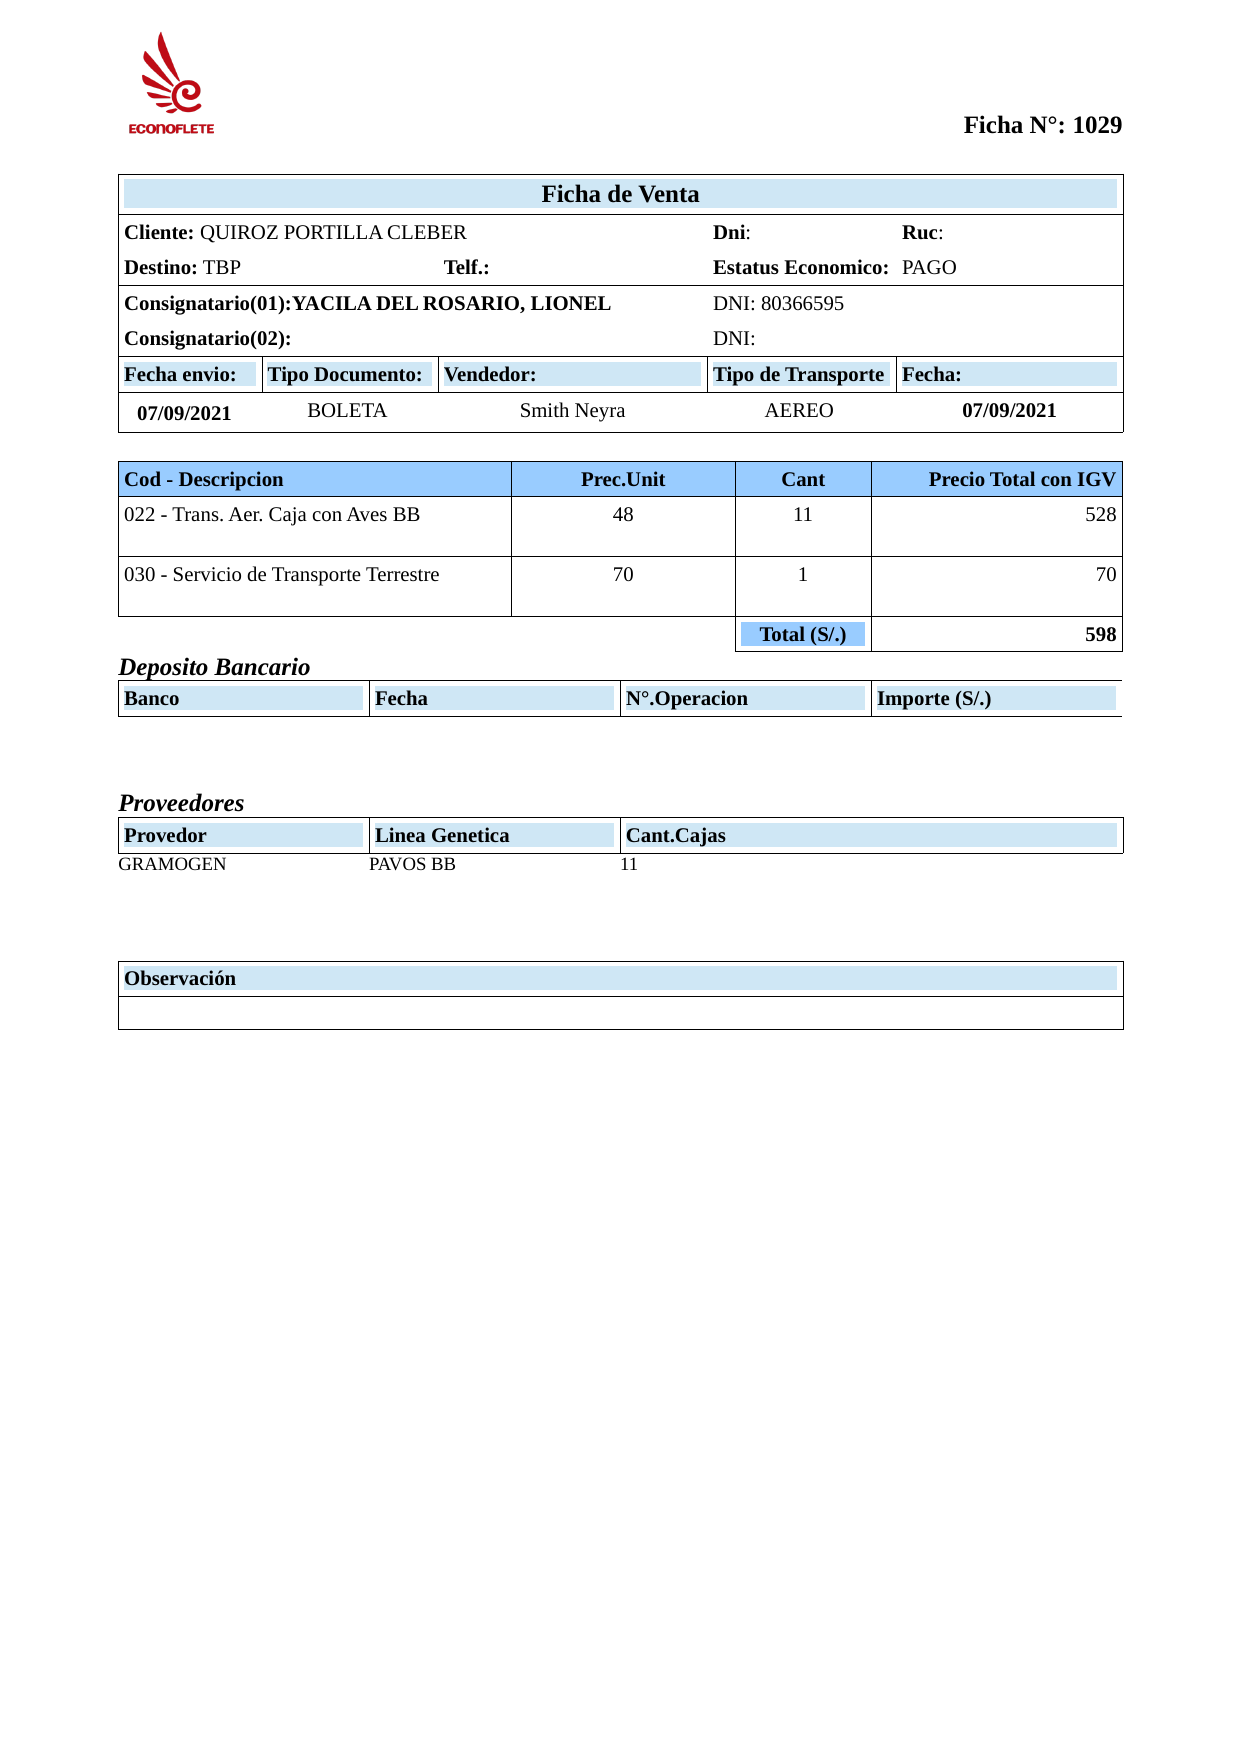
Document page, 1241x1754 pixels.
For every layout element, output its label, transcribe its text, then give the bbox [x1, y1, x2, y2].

table_cell [118, 764, 369, 788]
table_cell Tipo Documento: [263, 357, 438, 392]
table_cell Telf.: [438, 249, 707, 285]
table_cell 70 [872, 557, 1122, 616]
table_cell [118, 918, 369, 939]
table_cell [118, 896, 369, 917]
table_cell [369, 764, 620, 788]
table_cell [118, 717, 369, 740]
table_cell [119, 997, 1123, 1029]
table_cell Fecha: [897, 357, 1123, 392]
table_header Provedor [119, 818, 369, 853]
table_cell 528 [872, 497, 1122, 556]
table_cell [369, 939, 620, 961]
table_cell [118, 874, 369, 896]
table_cell 11 [620, 854, 1123, 874]
table_header Cant.Cajas [621, 818, 1123, 853]
table_cell Smith Neyra [438, 393, 707, 432]
table_cell [620, 740, 871, 764]
table_cell [369, 896, 620, 917]
table_cell [620, 717, 871, 740]
table_cell DNI: [707, 321, 1123, 356]
table_cell [369, 740, 620, 764]
table_cell [620, 939, 1123, 961]
table_cell [369, 874, 620, 896]
table_cell 030 - Servicio de Transporte Terrestre [119, 557, 511, 616]
picture [118, 31, 225, 134]
table_cell [620, 918, 1123, 939]
table_cell GRAMOGEN [118, 854, 369, 874]
table_header Importe (S/.) [872, 681, 1122, 716]
table_header Cant [736, 462, 871, 496]
table_cell AEREO [707, 393, 896, 432]
table_cell [620, 896, 1123, 917]
table_cell 07/09/2021 [896, 393, 1123, 432]
table_cell [871, 764, 1122, 788]
text Proveedores [118, 788, 1122, 817]
table_cell [118, 617, 511, 651]
table_cell Dni: [707, 215, 896, 249]
table_cell 598 [872, 617, 1122, 651]
table_header Observación [119, 962, 1123, 996]
table_cell [118, 939, 369, 961]
table_cell DNI: 80366595 [707, 286, 1123, 321]
table_header Linea Genetica [370, 818, 620, 853]
table_cell [871, 717, 1122, 740]
table_cell Cliente: QUIROZ PORTILLA CLEBER [119, 215, 707, 249]
table_cell 022 - Trans. Aer. Caja con Aves BB [119, 497, 511, 556]
table_header Fecha [370, 681, 620, 716]
table_cell [511, 617, 735, 651]
table_cell Fecha envio: [119, 357, 262, 392]
table_header Banco [119, 681, 369, 716]
table_cell Ruc: [896, 215, 1123, 249]
table_cell [620, 764, 871, 788]
table_cell 48 [512, 497, 735, 556]
table_cell Vendedor: [439, 357, 707, 392]
table_cell BOLETA [262, 393, 438, 432]
table_cell 1 [736, 557, 871, 616]
text Deposito Bancario [118, 652, 1122, 680]
table_header Prec.Unit [512, 462, 735, 496]
table_cell Tipo de Transporte [708, 357, 896, 392]
table_header Precio Total con IGV [872, 462, 1122, 496]
table_cell 11 [736, 497, 871, 556]
table_header Ficha de Venta [119, 175, 1123, 214]
table_cell Total (S/.) [736, 617, 871, 651]
table_header N°.Operacion [621, 681, 871, 716]
table_cell [118, 740, 369, 764]
table_cell 70 [512, 557, 735, 616]
table_cell PAVOS BB [369, 854, 620, 874]
table_cell [871, 740, 1122, 764]
table_cell 07/09/2021 [119, 393, 262, 432]
table_cell Estatus Economico: [707, 249, 896, 285]
table_cell Consignatario(02): [119, 321, 707, 356]
table_cell Consignatario(01):YACILA DEL ROSARIO, LIONEL [119, 286, 707, 321]
table_cell [369, 918, 620, 939]
table_header Cod - Descripcion [119, 462, 511, 496]
table_cell PAGO [896, 249, 1123, 285]
table_cell [369, 717, 620, 740]
table_cell Destino: TBP [119, 249, 438, 285]
table_cell [620, 874, 1123, 896]
